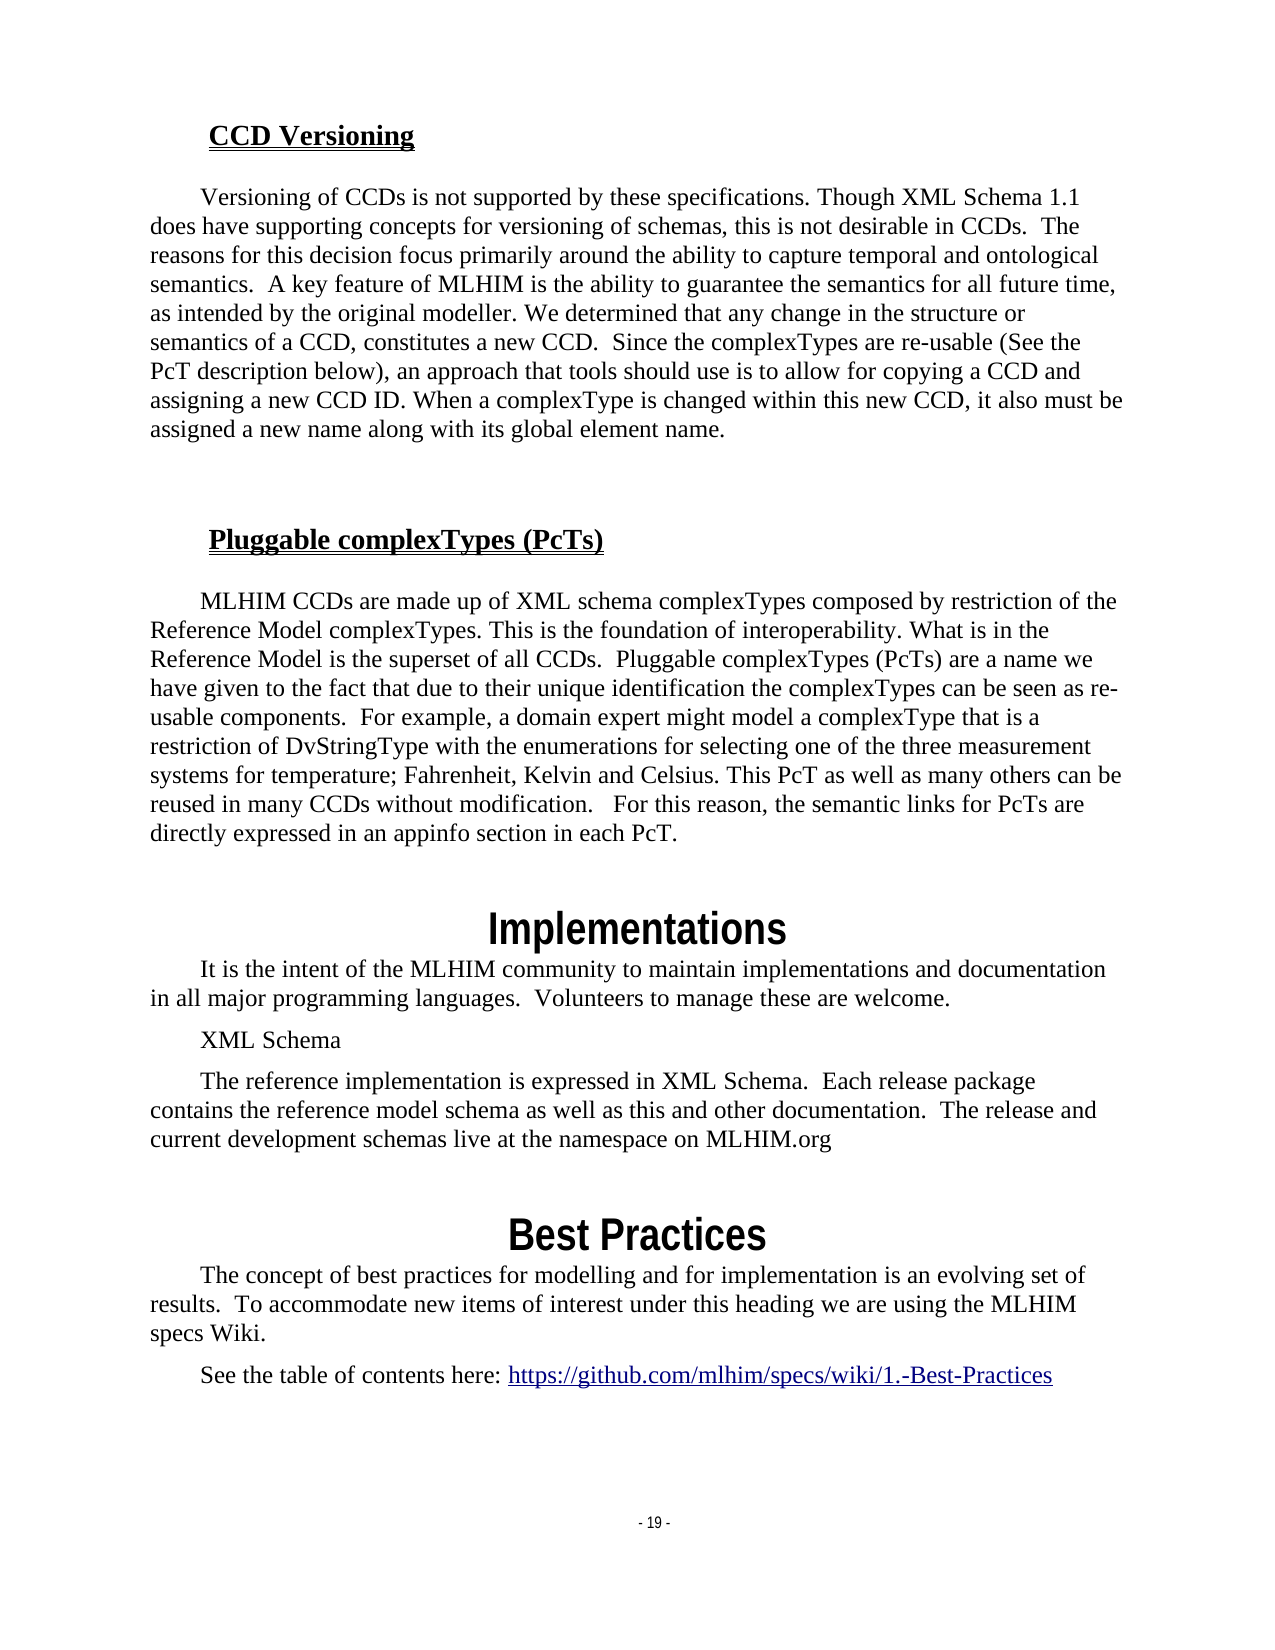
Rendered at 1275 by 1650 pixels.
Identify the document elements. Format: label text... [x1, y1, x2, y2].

text The reference implementation is expressed in XML Schema. Each release package contains the reference model schema as well as this and other documentation. The release and current development schemas live at the namespace on MLHIM.org [150, 1066, 1125, 1153]
text It is the intent of the MLHIM community to maintain implementations and documentation in all major programming languages. Volunteers to manage these are welcome. [150, 954, 1125, 1012]
text XML Schema [150, 1024, 1125, 1054]
text See the table of contents here: https://github.com/mlhim/specs/wiki/1.-Best-Practices [150, 1359, 1125, 1389]
text MLHIM CCDs are made up of XML schema complexTypes composed by restriction of the Reference Model complexTypes. This is the foundation of interoperability. What is in the Reference Model is the superset of all CCDs. Pluggable complexTypes (PcTs) are a name we have given to the fact that due to their unique identification the complexTypes can be seen as re-usable components. For example, a domain expert might model a complexType that is a restriction of DvStringType with the enumerations for selecting one of the three measurement systems for temperature; Fahrenheit, Kelvin and Celsius. This PcT as well as many others can be reused in many CCDs without modification. For this reason, the semantic links for PcTs are directly expressed in an appinfo section in each PcT. [150, 586, 1125, 847]
text Versioning of CCDs is not supported by these specifications. Though XML Schema 1.1 does have supporting concepts for versioning of schemas, this is not desirable in CCDs. The reasons for this decision focus primarily around the ability to capture temporal and ontological semantics. A key feature of MLHIM is the ability to guarantee the semantics for all future time, as intended by the original modeller. We determined that any change in the structure or semantics of a CCD, constitutes a new CCD. Since the complexTypes are re-usable (See the PcT description below), an approach that tools should use is to allow for copying a CCD and assigning a new CCD ID. When a complexType is changed within this new CCD, it also must be assigned a new name along with its global element name. [150, 182, 1125, 443]
subtitle Pluggable complexTypes (PcTs) [150, 522, 1125, 556]
subtitle CCD Versioning [150, 118, 1125, 152]
text The concept of best practices for modelling and for implementation is an evolving set of results. To accommodate new items of interest under this heading we are using the MLHIM specs Wiki. [150, 1260, 1125, 1347]
